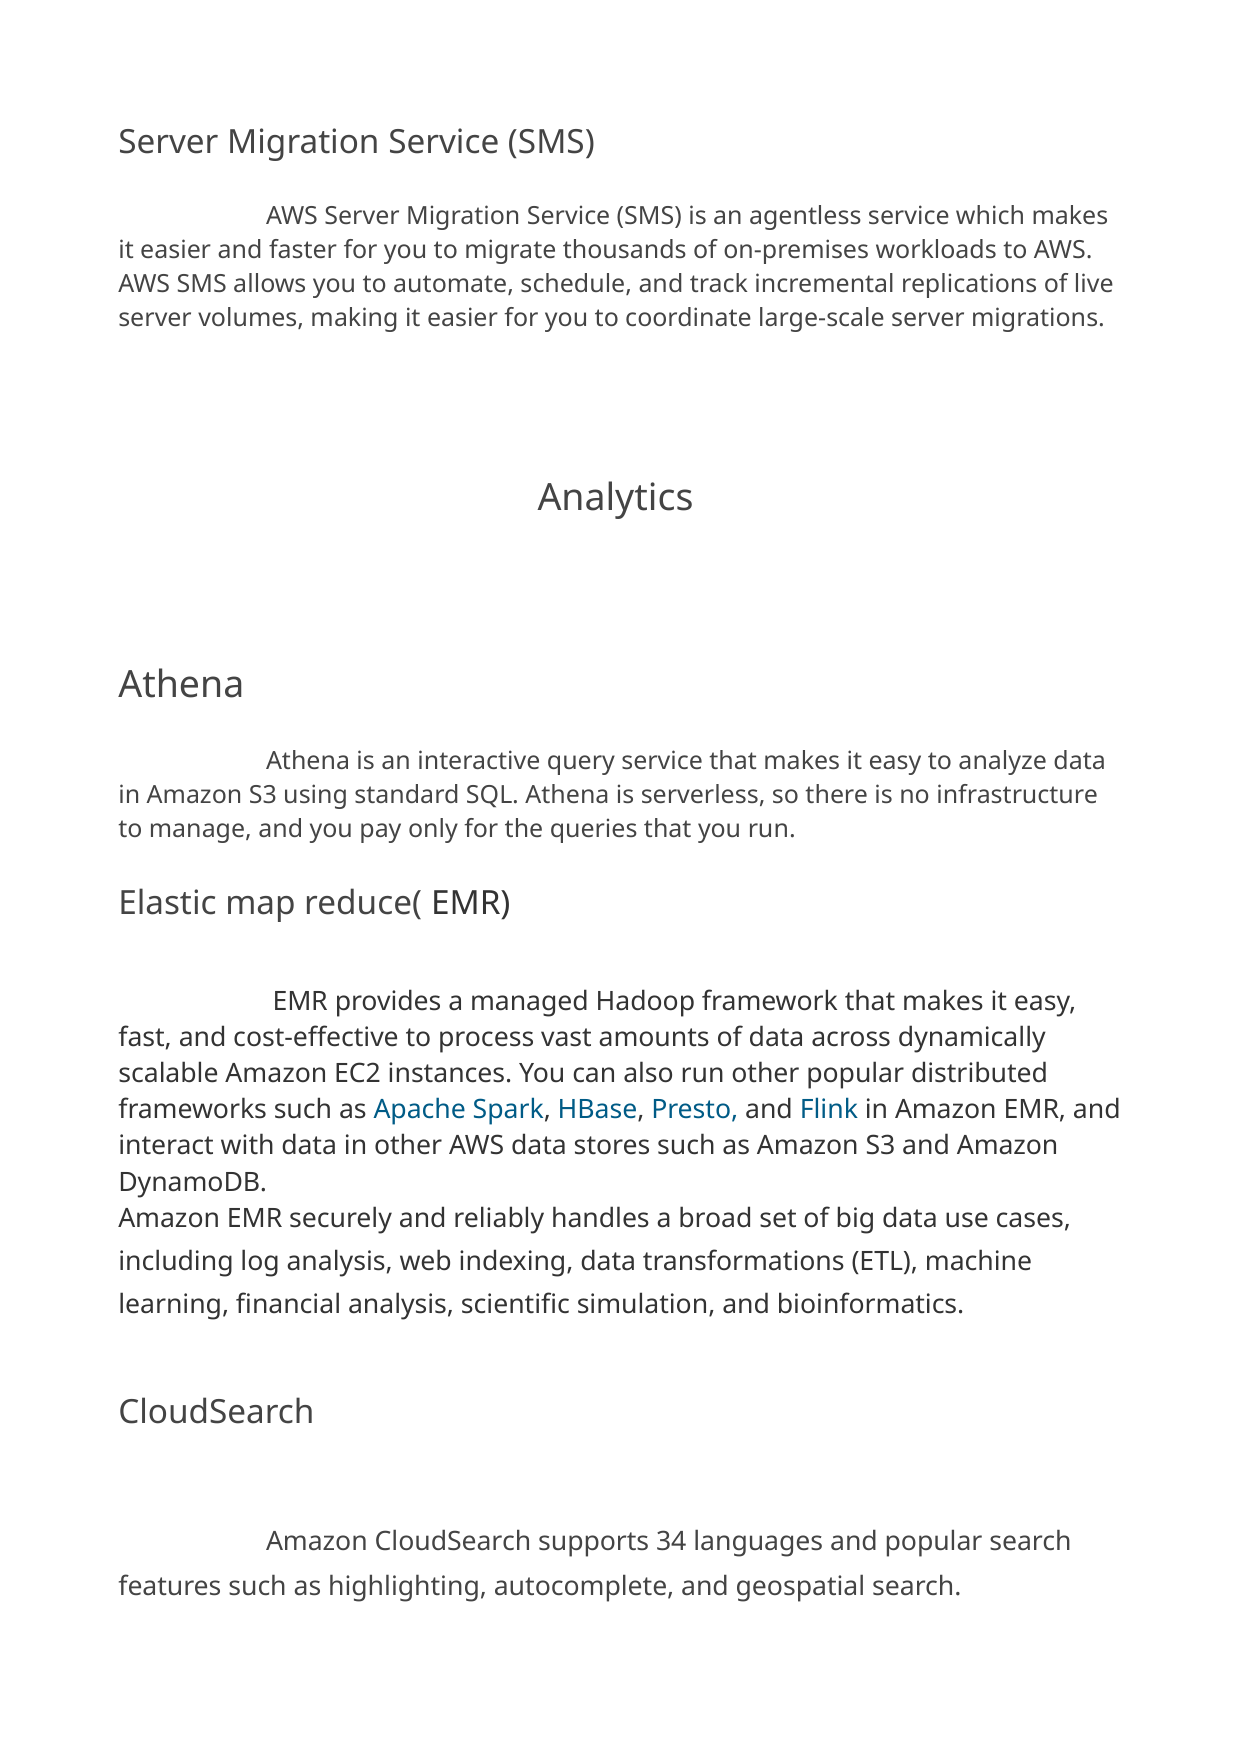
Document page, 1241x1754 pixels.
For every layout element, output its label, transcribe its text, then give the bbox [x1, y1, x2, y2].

text Analytics [118, 470, 1122, 521]
text Elastic map reduce( EMR) [118, 879, 1122, 924]
text Athena is an interactive query service that makes it easy to analyze data in Amazon S3 using standard SQL. Athena is serverless, so there is no infrastructure to manage, and you pay only for the queries that you run. [118, 742, 1122, 844]
text Athena [118, 657, 1122, 708]
text Server Migration Service (SMS) [118, 118, 1122, 163]
text Amazon EMR securely and reliably handles a broad set of big data use cases, including log analysis, web indexing, data transformations (ETL), machine learning, financial analysis, scientific simulation, and bioinformatics. [118, 1199, 1122, 1321]
subtitle CloudSearch [118, 1388, 1122, 1433]
text AWS Server Migration Service (SMS) is an agentless service which makes it easier and faster for you to migrate thousands of on-premises workloads to AWS. AWS SMS allows you to automate, schedule, and track incremental replications of live server volumes, making it easier for you to coordinate large-scale server migrations. [118, 198, 1122, 334]
text Amazon CloudSearch supports 34 languages and popular search features such as highlighting, autocomplete, and geospatial search. [118, 1515, 1122, 1603]
text EMR provides a managed Hadoop framework that makes it easy, fast, and cost-effective to process vast amounts of data across dynamically scalable Amazon EC2 instances. You can also run other popular distributed frameworks such as Apache Spark, HBase, Presto, and Flink in Amazon EMR, and interact with data in other AWS data stores such as Amazon S3 and Amazon DynamoDB. [118, 982, 1122, 1199]
